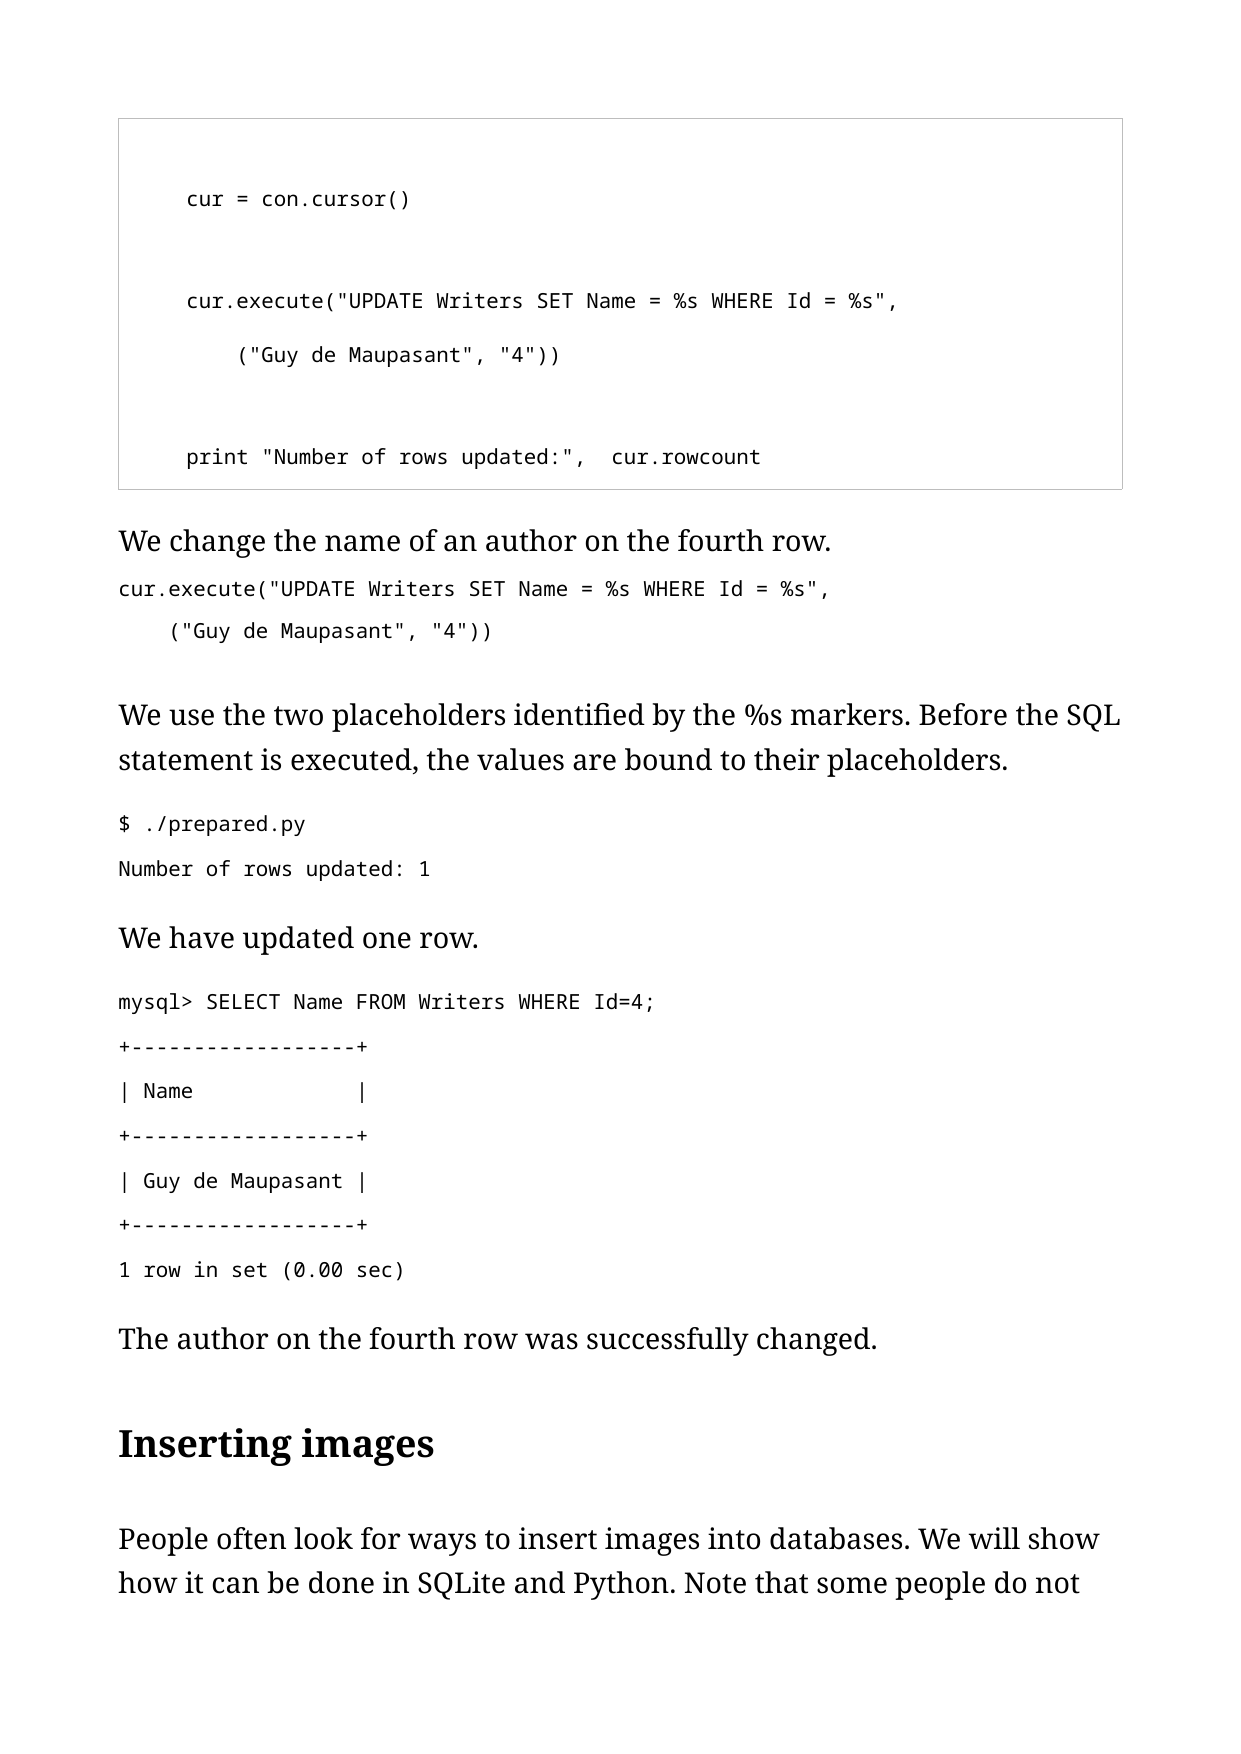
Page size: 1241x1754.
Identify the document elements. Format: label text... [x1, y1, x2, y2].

text cur = con.cursor() [119, 166, 1122, 212]
text We use the two placeholders identified by the %s markers. Before the SQL statement is executed, the values are bound to their placeholders. [118, 689, 1122, 778]
text | Name | [118, 1060, 1122, 1105]
text The author on the fourth row was successfully changed. [118, 1313, 1122, 1358]
text | Guy de Maupasant | [118, 1150, 1122, 1194]
text We change the name of an author on the fourth row. [118, 515, 1122, 559]
text Number of rows updated: 1 [118, 837, 1122, 882]
subtitle Inserting images [118, 1417, 1122, 1468]
text ("Guy de Maupasant", "4")) [119, 322, 1122, 369]
text +------------------+ [118, 1105, 1122, 1150]
text cur.execute("UPDATE Writers SET Name = %s WHERE Id = %s", [118, 574, 1122, 602]
text We have updated one row. [118, 912, 1122, 956]
text cur.execute("UPDATE Writers SET Name = %s WHERE Id = %s", [119, 268, 1122, 314]
text mysql> SELECT Name FROM Writers WHERE Id=4; [118, 971, 1122, 1016]
text +------------------+ [118, 1016, 1122, 1060]
text 1 row in set (0.00 sec) [118, 1239, 1122, 1284]
text +------------------+ [118, 1194, 1122, 1239]
text print "Number of rows updated:", cur.rowcount [119, 424, 1122, 489]
text $ ./prepared.py [118, 793, 1122, 837]
text ("Guy de Maupasant", "4")) [118, 617, 1122, 645]
text People often look for ways to insert images into databases. We will show how it can be done in SQLite and Python. Note that some people do not [118, 1513, 1122, 1602]
